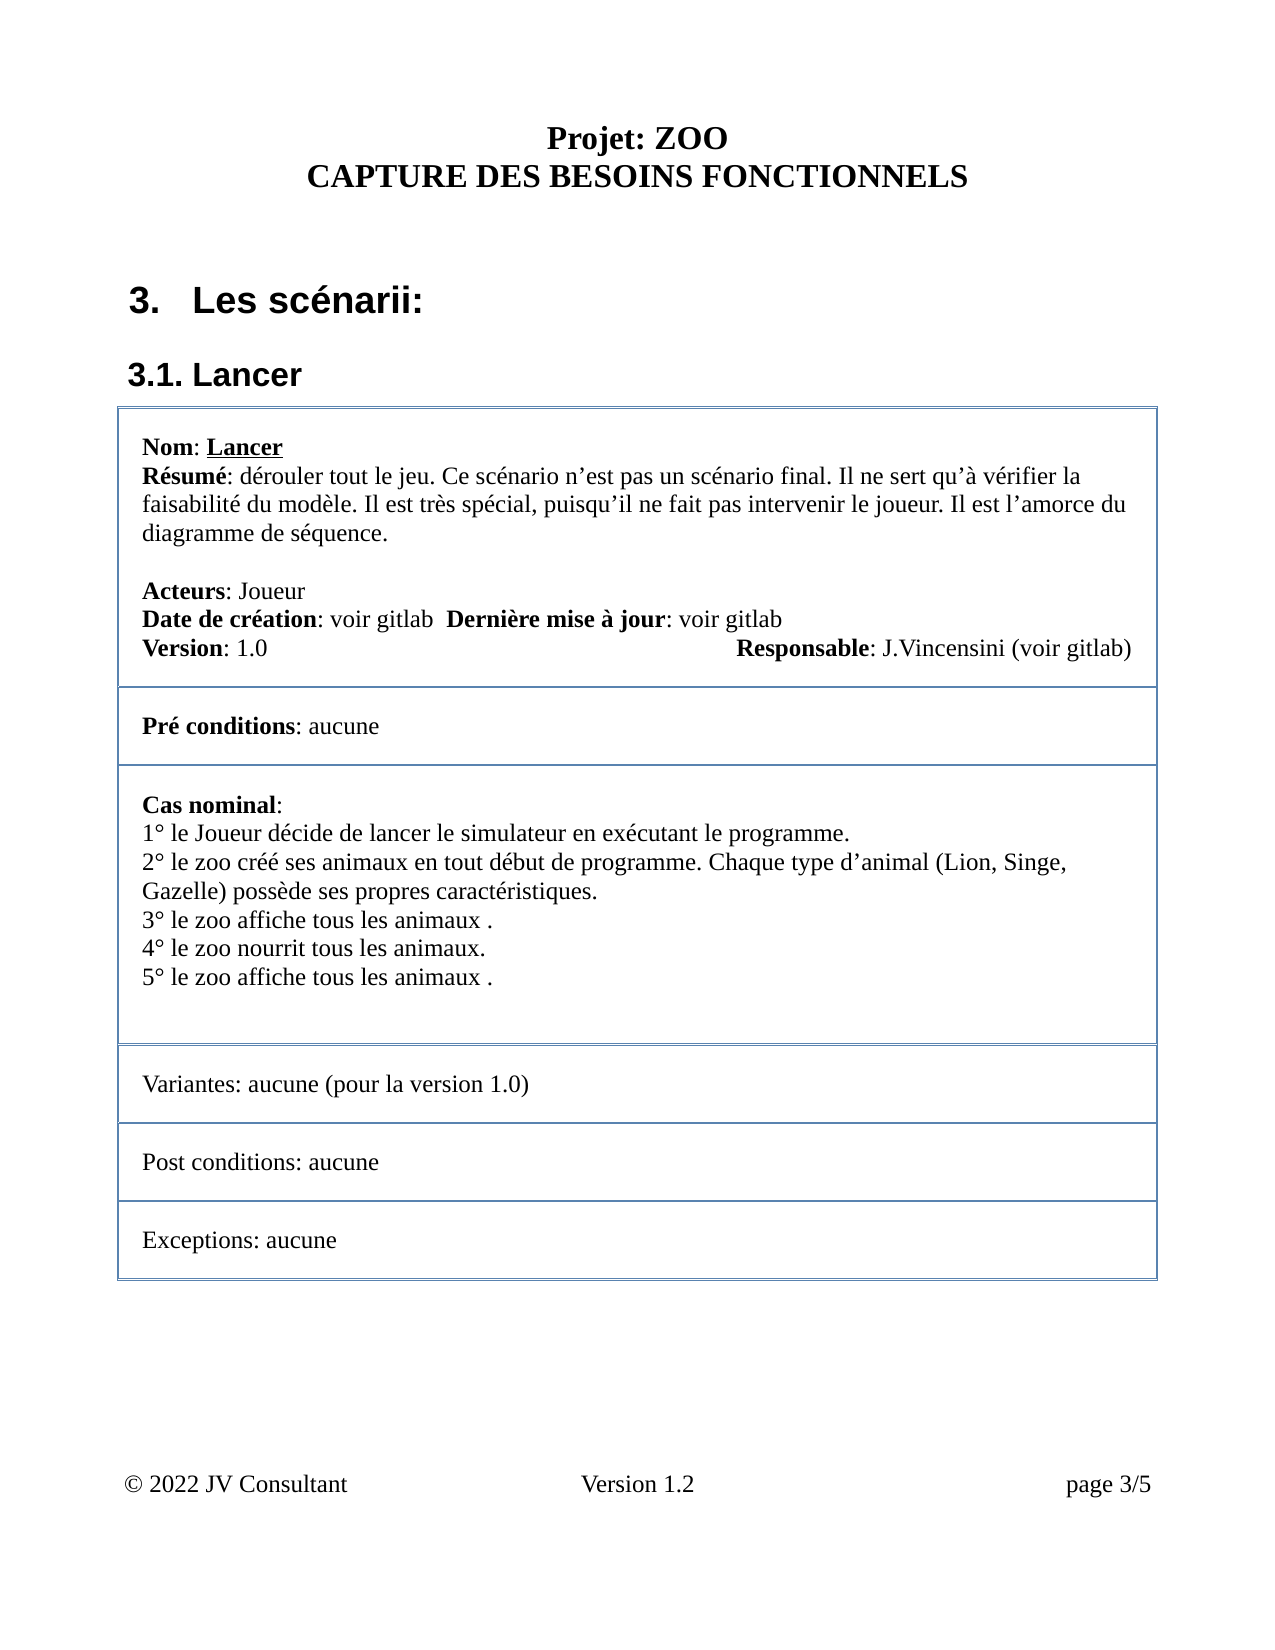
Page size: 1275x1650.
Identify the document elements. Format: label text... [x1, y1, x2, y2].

subtitle Lancer [118, 355, 1157, 394]
table_cell Exceptions: aucune [119, 1202, 1156, 1278]
table_cell Pré conditions: aucune [119, 688, 1156, 764]
table_header Nom: Lancer Résumé: dérouler tout le jeu. Ce scénario n’est pas un scénario final. Il ne sert qu’à vérifier la faisabilité du modèle. Il est très spécial, puisqu’il ne fait pas intervenir le joueur. Il est l’amorce du diagramme de séquence. Acteurs: Joueur Date de création: voir gitlab Dernière mise à jour: voir gitlab Version: 1.0 Responsable: J.Vincensini (voir gitlab) [119, 409, 1156, 686]
subtitle Les scénarii: [118, 278, 1157, 322]
table_cell Variantes: aucune (pour la version 1.0) [119, 1046, 1156, 1122]
table_cell Cas nominal: 1° le Joueur décide de lancer le simulateur en exécutant le programme. 2° le zoo créé ses animaux en tout début de programme. Chaque type d’animal (Lion, Singe, Gazelle) possède ses propres caractéristiques. 3° le zoo affiche tous les animaux . 4° le zoo nourrit tous les animaux. 5° le zoo affiche tous les animaux . [119, 766, 1156, 1043]
table_cell Post conditions: aucune [119, 1124, 1156, 1200]
